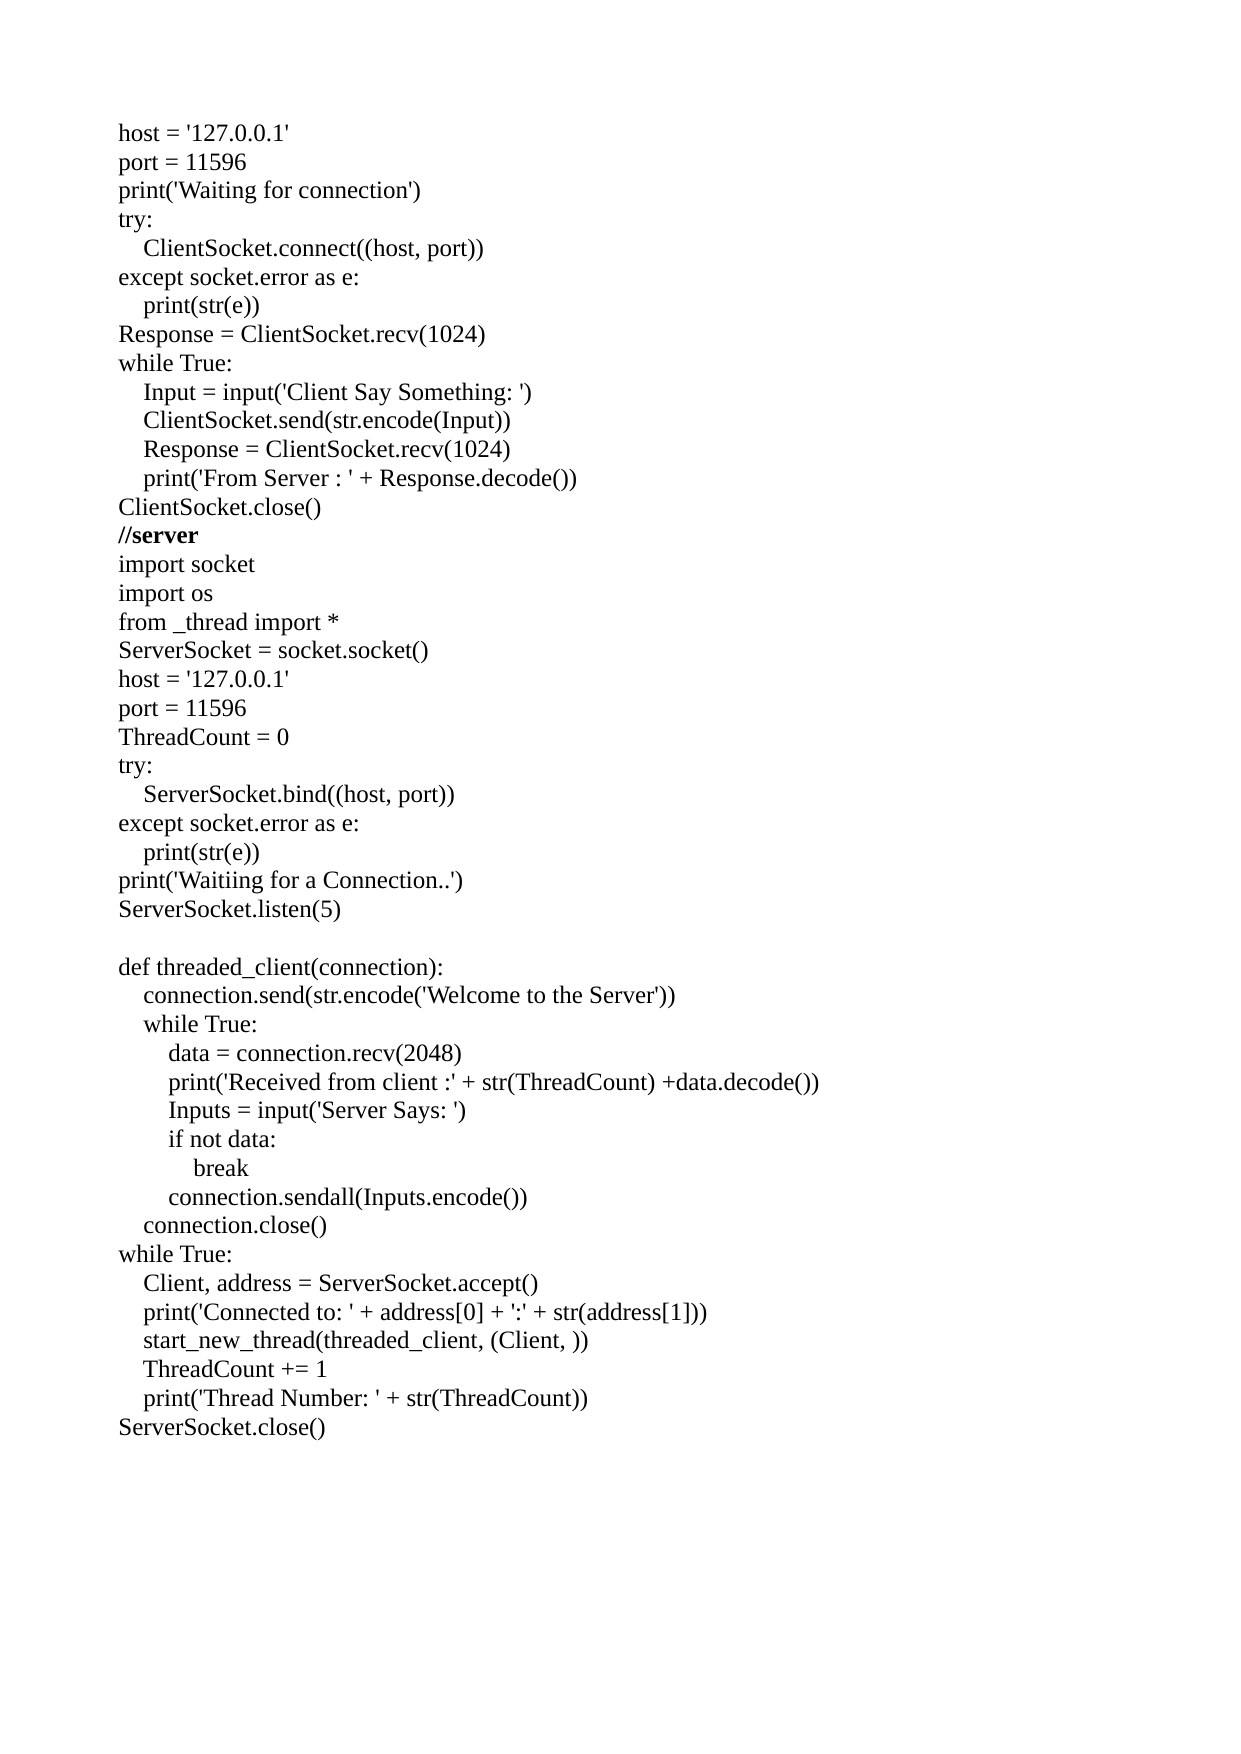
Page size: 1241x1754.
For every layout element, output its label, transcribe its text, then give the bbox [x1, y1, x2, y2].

text ThreadCount += 1 [118, 1354, 1122, 1383]
text print('Received from client :' + str(ThreadCount) +data.decode()) [118, 1067, 1122, 1096]
text host = '127.0.0.1' [118, 664, 1122, 693]
text start_new_thread(threaded_client, (Client, )) [118, 1326, 1122, 1354]
text except socket.error as e: [118, 808, 1122, 837]
text connection.close() [118, 1211, 1122, 1239]
text print(str(e)) [118, 291, 1122, 319]
text port = 11596 [118, 693, 1122, 722]
text Response = ClientSocket.recv(1024) [118, 319, 1122, 348]
text import socket [118, 549, 1122, 578]
text ServerSocket.listen(5) [118, 894, 1122, 923]
text if not data: [118, 1124, 1122, 1153]
text Client, address = ServerSocket.accept() [118, 1268, 1122, 1297]
text from _thread import * [118, 607, 1122, 636]
text connection.send(str.encode('Welcome to the Server')) [118, 981, 1122, 1009]
text while True: [118, 348, 1122, 377]
text try: [118, 204, 1122, 233]
text print('Connected to: ' + address[0] + ':' + str(address[1])) [118, 1297, 1122, 1326]
text ClientSocket.close() [118, 492, 1122, 521]
text import os [118, 578, 1122, 607]
text def threaded_client(connection): [118, 952, 1122, 981]
text host = '127.0.0.1' [118, 118, 1122, 147]
text port = 11596 [118, 147, 1122, 176]
text print('From Server : ' + Response.decode()) [118, 463, 1122, 492]
text ServerSocket.close() [118, 1412, 1122, 1441]
text while True: [118, 1009, 1122, 1038]
text ClientSocket.connect((host, port)) [118, 233, 1122, 262]
text print(str(e)) [118, 837, 1122, 866]
text Response = ClientSocket.recv(1024) [118, 434, 1122, 463]
text break [118, 1153, 1122, 1182]
text print('Thread Number: ' + str(ThreadCount)) [118, 1383, 1122, 1412]
text try: [118, 751, 1122, 779]
text connection.sendall(Inputs.encode()) [118, 1182, 1122, 1211]
text while True: [118, 1239, 1122, 1268]
text data = connection.recv(2048) [118, 1038, 1122, 1067]
text except socket.error as e: [118, 262, 1122, 291]
text Input = input('Client Say Something: ') [118, 377, 1122, 406]
text ClientSocket.send(str.encode(Input)) [118, 406, 1122, 434]
text ThreadCount = 0 [118, 722, 1122, 751]
text ServerSocket = socket.socket() [118, 636, 1122, 664]
text print('Waitiing for a Connection..') [118, 866, 1122, 894]
text print('Waiting for connection') [118, 176, 1122, 204]
text ServerSocket.bind((host, port)) [118, 779, 1122, 808]
text Inputs = input('Server Says: ') [118, 1096, 1122, 1124]
text //server [118, 521, 1122, 549]
